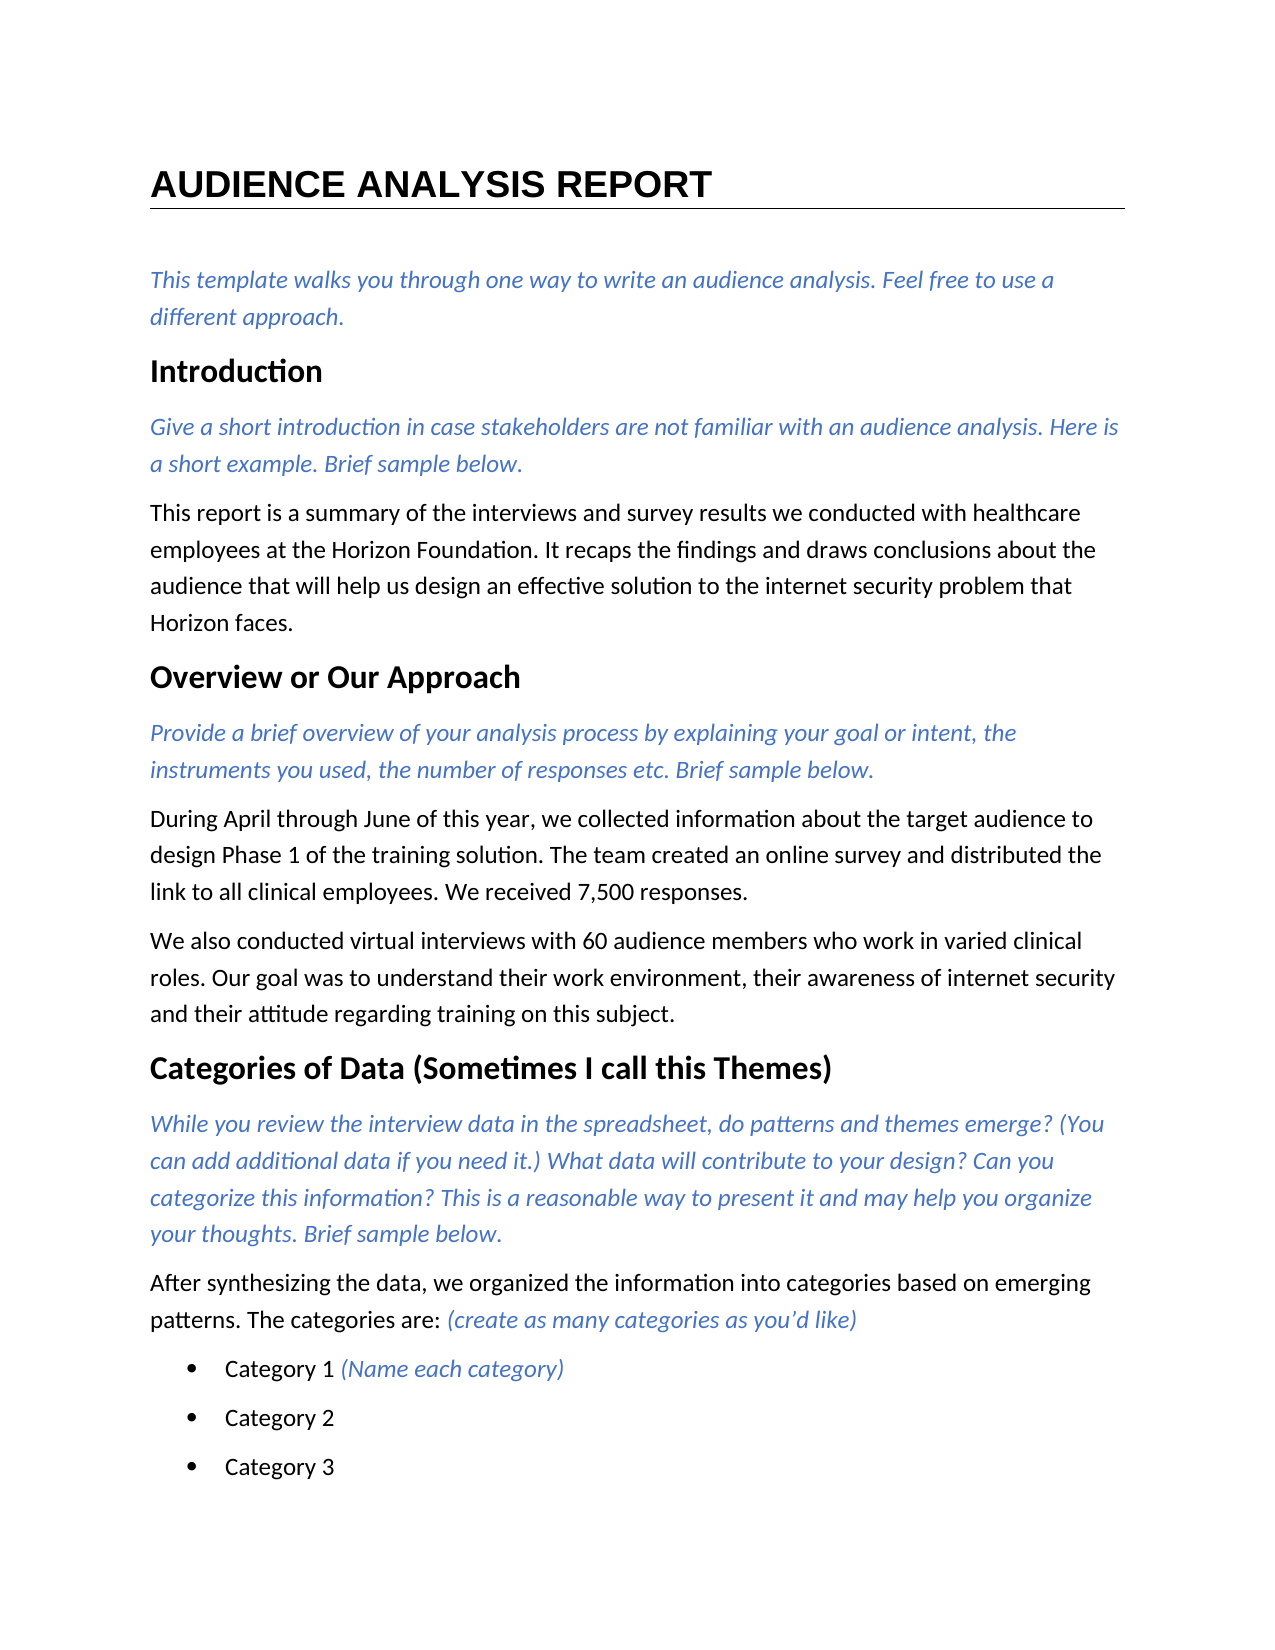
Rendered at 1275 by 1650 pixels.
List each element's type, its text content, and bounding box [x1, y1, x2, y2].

text Overview or Our Approach [150, 656, 1125, 697]
text Give a short introduction in case stakeholders are not familiar with an audience analysis. Here is a short example. Brief sample below. [150, 412, 1125, 479]
text This template walks you through one way to write an audience analysis. Feel free to use a different approach. [150, 230, 1125, 332]
text During April through June of this year, we collected information about the target audience to design Phase 1 of the training solution. The team created an online survey and distributed the link to all clinical employees. We received 7,500 responses. [150, 803, 1125, 907]
text We also conducted virtual interviews with 60 audience members who work in varied clinical roles. Our goal was to understand their work environment, their awareness of internet security and their attitude regarding training on this subject. [150, 925, 1125, 1029]
text Categories of Data (Sometimes I call this Themes) [150, 1047, 1125, 1088]
text While you review the interview data in the spreadsheet, do patterns and themes emerge? (You can add additional data if you need it.) What data will contribute to your design? Can you categorize this information? This is a reasonable way to present it and may help you organize your thoughts. Brief sample below. [150, 1109, 1125, 1249]
list Category 1 (Name each category) [187, 1353, 1125, 1383]
text Provide a brief overview of your analysis process by explaining your goal or intent, the instruments you used, the number of responses etc. Brief sample below. [150, 717, 1125, 784]
text AUDIENCE ANALYSIS REPORT [150, 162, 1125, 208]
text Introduction [150, 350, 1125, 391]
text After synthesizing the data, we organized the information into categories based on emerging patterns. The categories are: (create as many categories as you’d like) [150, 1267, 1125, 1334]
list Category 2 [187, 1402, 1125, 1433]
text This report is a summary of the interviews and survey results we conducted with healthcare employees at the Horizon Foundation. It recaps the findings and draws conclusions about the audience that will help us design an effective solution to the internet security problem that Horizon faces. [150, 497, 1125, 637]
list Category 3 [187, 1451, 1125, 1482]
